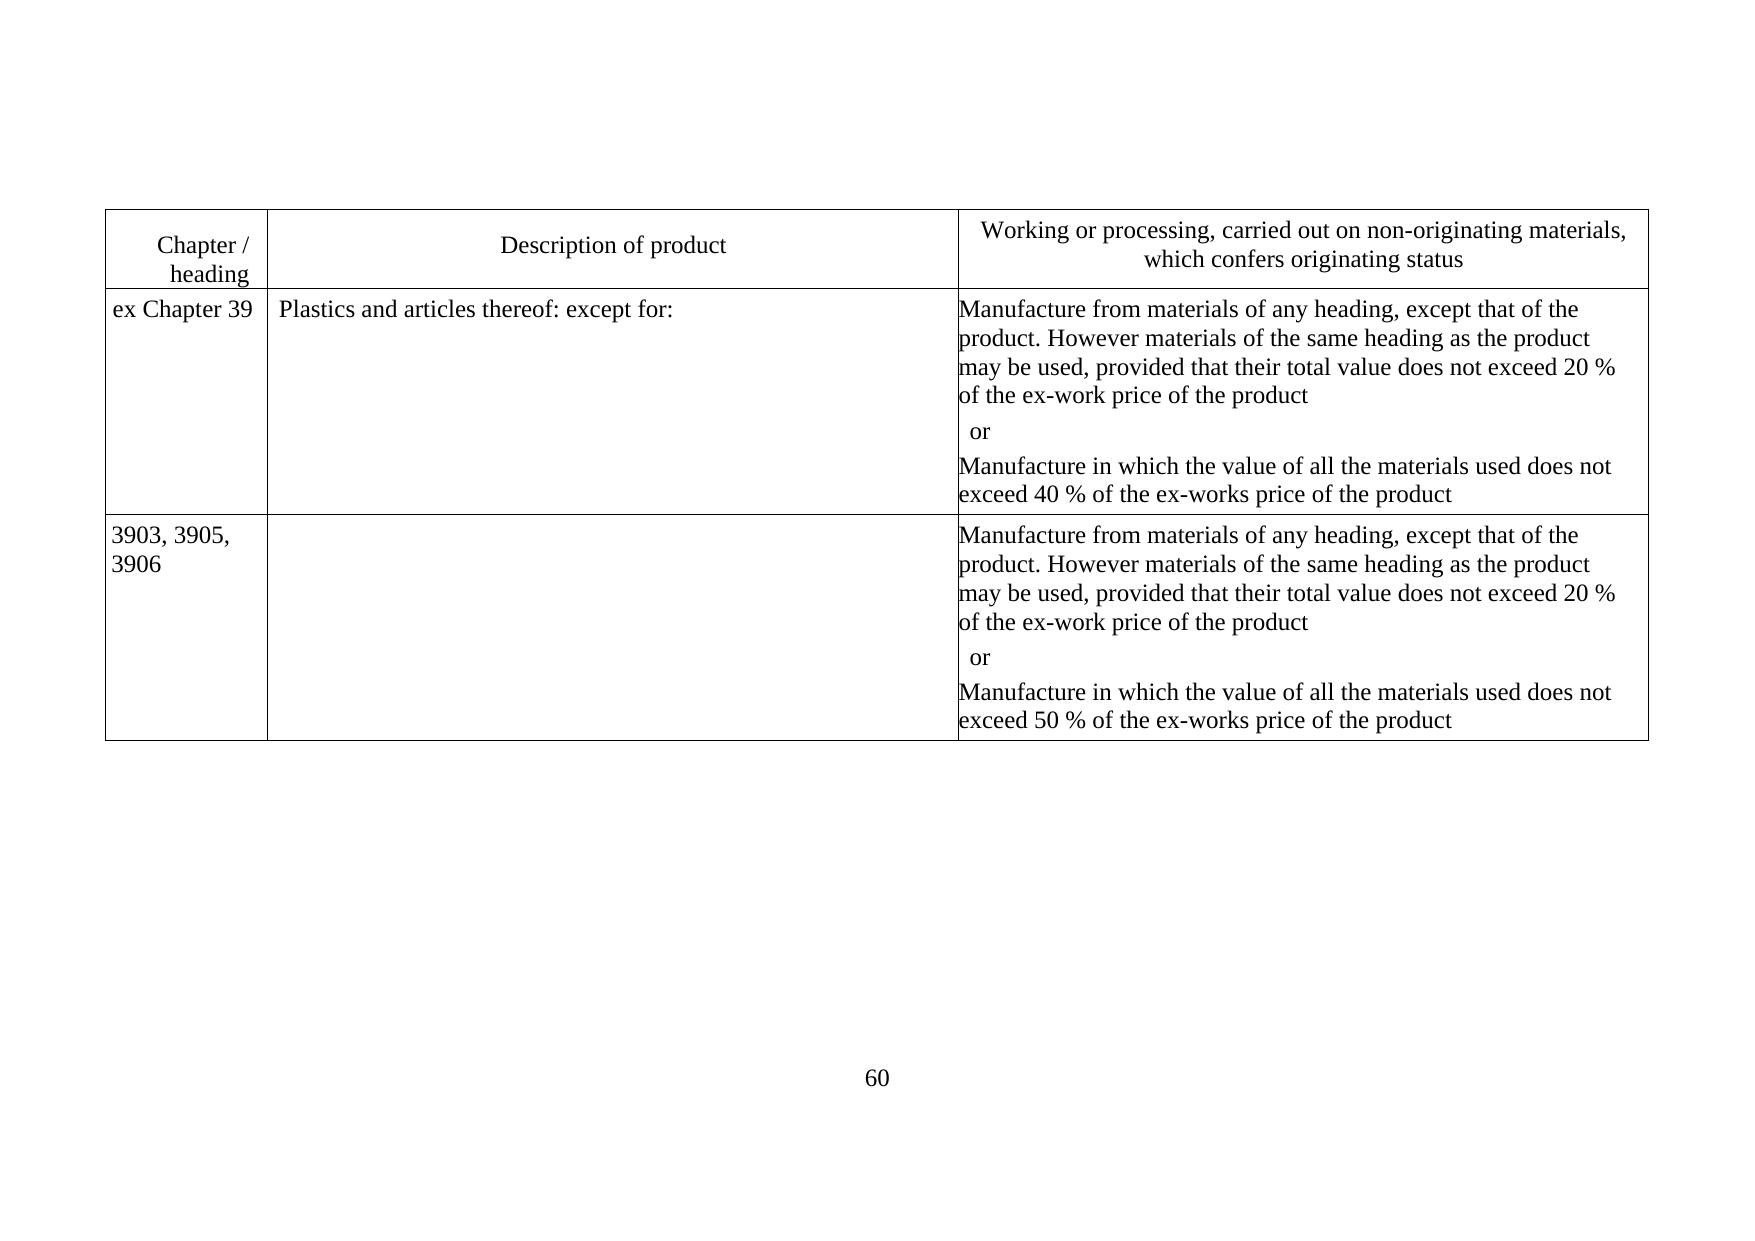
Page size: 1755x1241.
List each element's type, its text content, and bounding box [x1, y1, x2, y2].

table_cell ex Chapter 39 [106, 289, 267, 513]
table_header Chapter / heading [106, 210, 267, 287]
table_cell [268, 515, 958, 740]
table_cell 3903, 3905, 3906 [106, 515, 267, 740]
table_cell Manufacture from materials of any heading, except that of the product. However materials of the same heading as the product may be used, provided that their total value does not exceed 20 % of the ex-work price of the product or Manufacture in which the value of all the materials used does not exceed 40 % of the ex-works price of the product [959, 289, 1648, 513]
table_header Working or processing, carried out on non-originating materials, which confers originating status [959, 210, 1648, 287]
table_cell Plastics and articles thereof: except for: [268, 289, 958, 513]
table_cell Manufacture from materials of any heading, except that of the product. However materials of the same heading as the product may be used, provided that their total value does not exceed 20 % of the ex-work price of the product or Manufacture in which the value of all the materials used does not exceed 50 % of the ex-works price of the product [959, 515, 1648, 740]
table_header Description of product [268, 210, 958, 287]
